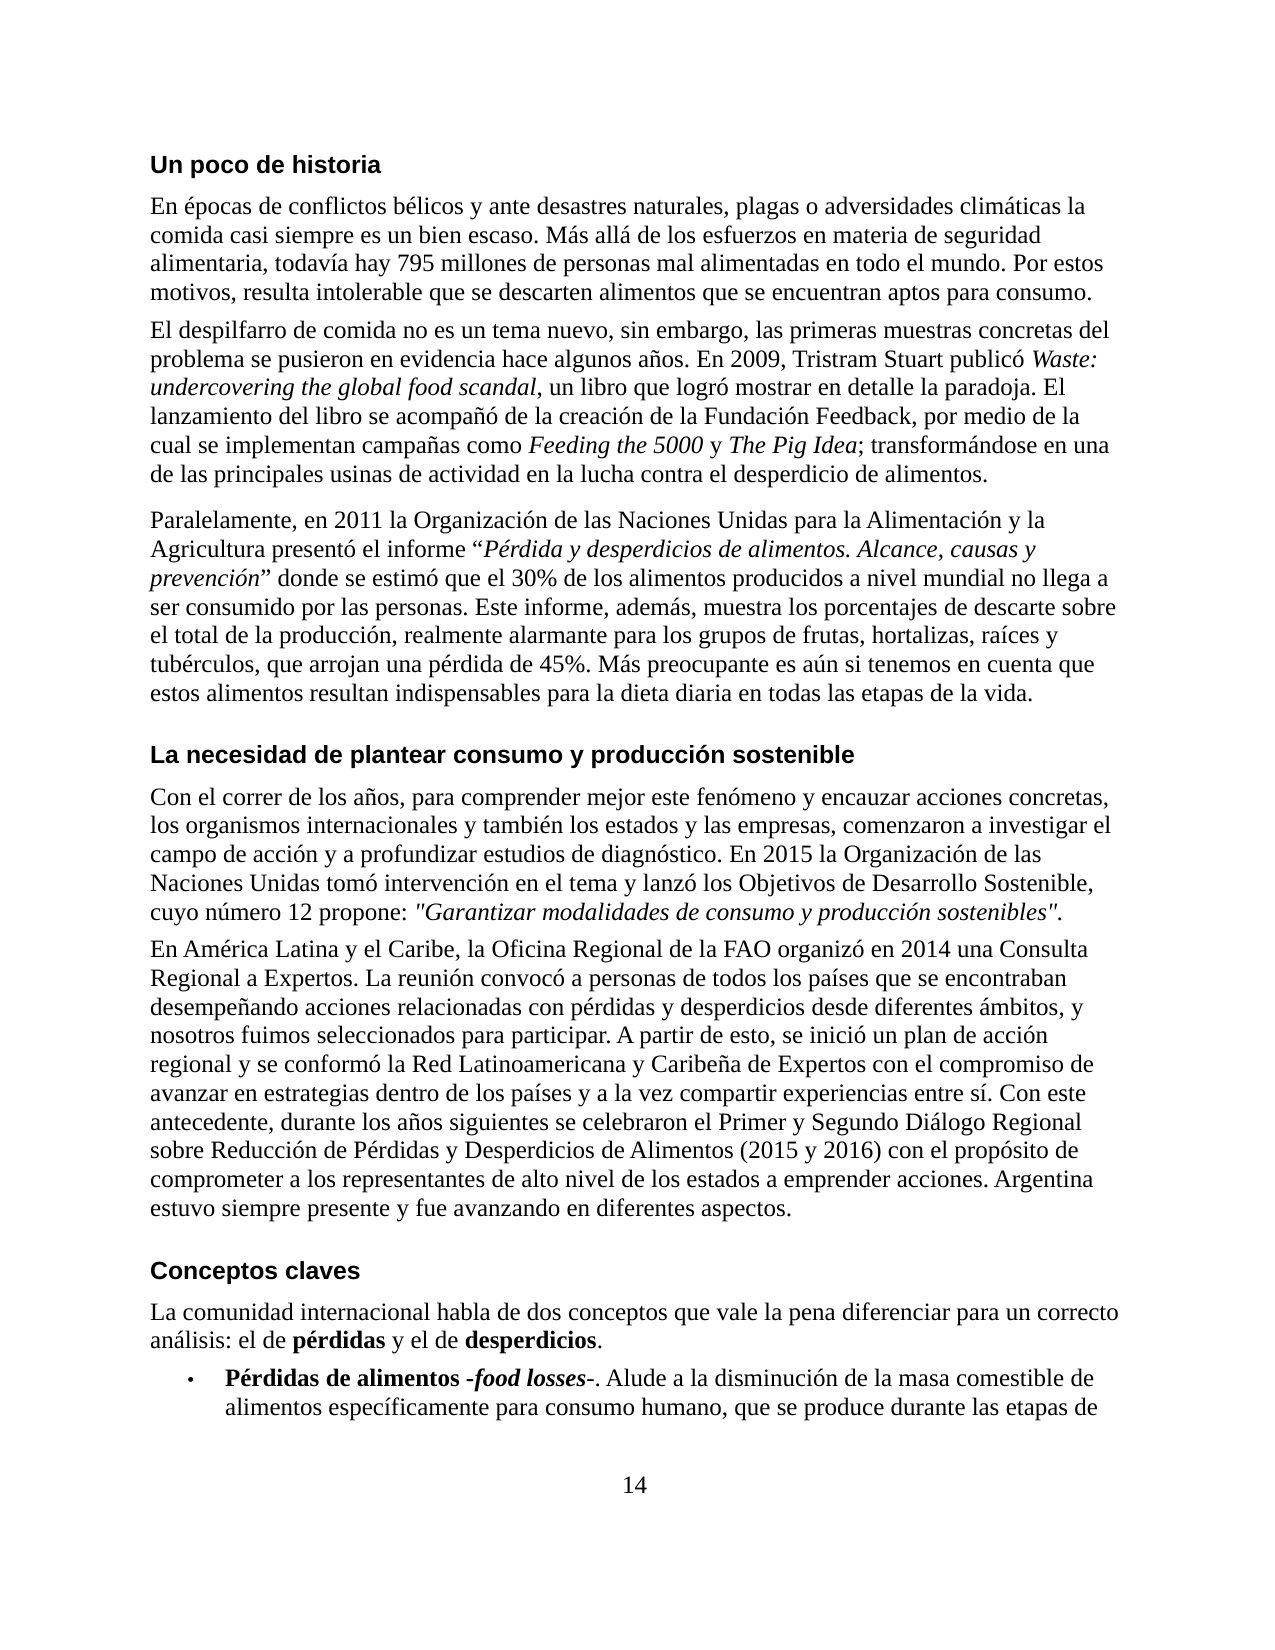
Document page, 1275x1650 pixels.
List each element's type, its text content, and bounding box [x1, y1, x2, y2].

text En América Latina y el Caribe, la Oficina Regional de la FAO organizó en 2014 una Consulta Regional a Expertos. La reunión convocó a personas de todos los países que se encontraban desempeñando acciones relacionadas con pérdidas y desperdicios desde diferentes ámbitos, y nosotros fuimos seleccionados para participar. A partir de esto, se inició un plan de acción regional y se conformó la Red Latinoamericana y Caribeña de Expertos con el compromiso de avanzar en estrategias dentro de los países y a la vez compartir experiencias entre sí. Con este antecedente, durante los años siguientes se celebraron el Primer y Segundo Diálogo Regional sobre Reducción de Pérdidas y Desperdicios de Alimentos (2015 y 2016) con el propósito de comprometer a los representantes de alto nivel de los estados a emprender acciones. Argentina estuvo siempre presente y fue avanzando en diferentes aspectos. [150, 934, 1125, 1222]
text La comunidad internacional habla de dos conceptos que vale la pena diferenciar para un correcto análisis: el de pérdidas y el de desperdicios. [150, 1297, 1125, 1354]
subtitle Conceptos claves [150, 1256, 1125, 1284]
text Paralelamente, en 2011 la Organización de las Naciones Unidas para la Alimentación y la Agricultura presentó el informe “Pérdida y desperdicios de alimentos. Alcance, causas y prevención” donde se estimó que el 30% de los alimentos producidos a nivel mundial no llega a ser consumido por las personas. Este informe, además, muestra los porcentajes de descarte sobre el total de la producción, realmente alarmante para los grupos de frutas, hortalizas, raíces y tubérculos, que arrojan una pérdida de 45%. Más preocupante es aún si tenemos en cuenta que estos alimentos resultan indispensables para la dieta diaria en todas las etapas de la vida. [150, 505, 1125, 707]
subtitle Un poco de historia [150, 150, 1125, 178]
text En épocas de conflictos bélicos y ante desastres naturales, plagas o adversidades climáticas la comida casi siempre es un bien escaso. Más allá de los esfuerzos en materia de seguridad alimentaria, todavía hay 795 millones de personas mal alimentadas en todo el mundo. Por estos motivos, resulta intolerable que se descarten alimentos que se encuentran aptos para consumo. [150, 191, 1125, 306]
text Con el correr de los años, para comprender mejor este fenómeno y encauzar acciones concretas, los organismos internacionales y también los estados y las empresas, comenzaron a investigar el campo de acción y a profundizar estudios de diagnóstico. En 2015 la Organización de las Naciones Unidas tomó intervención en el tema y lanzó los Objetivos de Desarrollo Sostenible, cuyo número 12 propone: "Garantizar modalidades de consumo y producción sostenibles". [150, 782, 1125, 925]
text El despilfarro de comida no es un tema nuevo, sin embargo, las primeras muestras concretas del problema se pusieron en evidencia hace algunos años. En 2009, Tristram Stuart publicó Waste: undercovering the global food scandal, un libro que logró mostrar en detalle la paradoja. El lanzamiento del libro se acompañó de la creación de la Fundación Feedback, por medio de la cual se implementan campañas como Feeding the 5000 y The Pig Idea; transformándose en una de las principales usinas de actividad en la lucha contra el desperdicio de alimentos. [150, 315, 1125, 487]
list Pérdidas de alimentos -food losses-. Alude a la disminución de la masa comestible de alimentos específicamente para consumo humano, que se produce durante las etapas de [187, 1363, 1125, 1421]
subtitle La necesidad de plantear consumo y producción sostenible [150, 741, 1125, 769]
